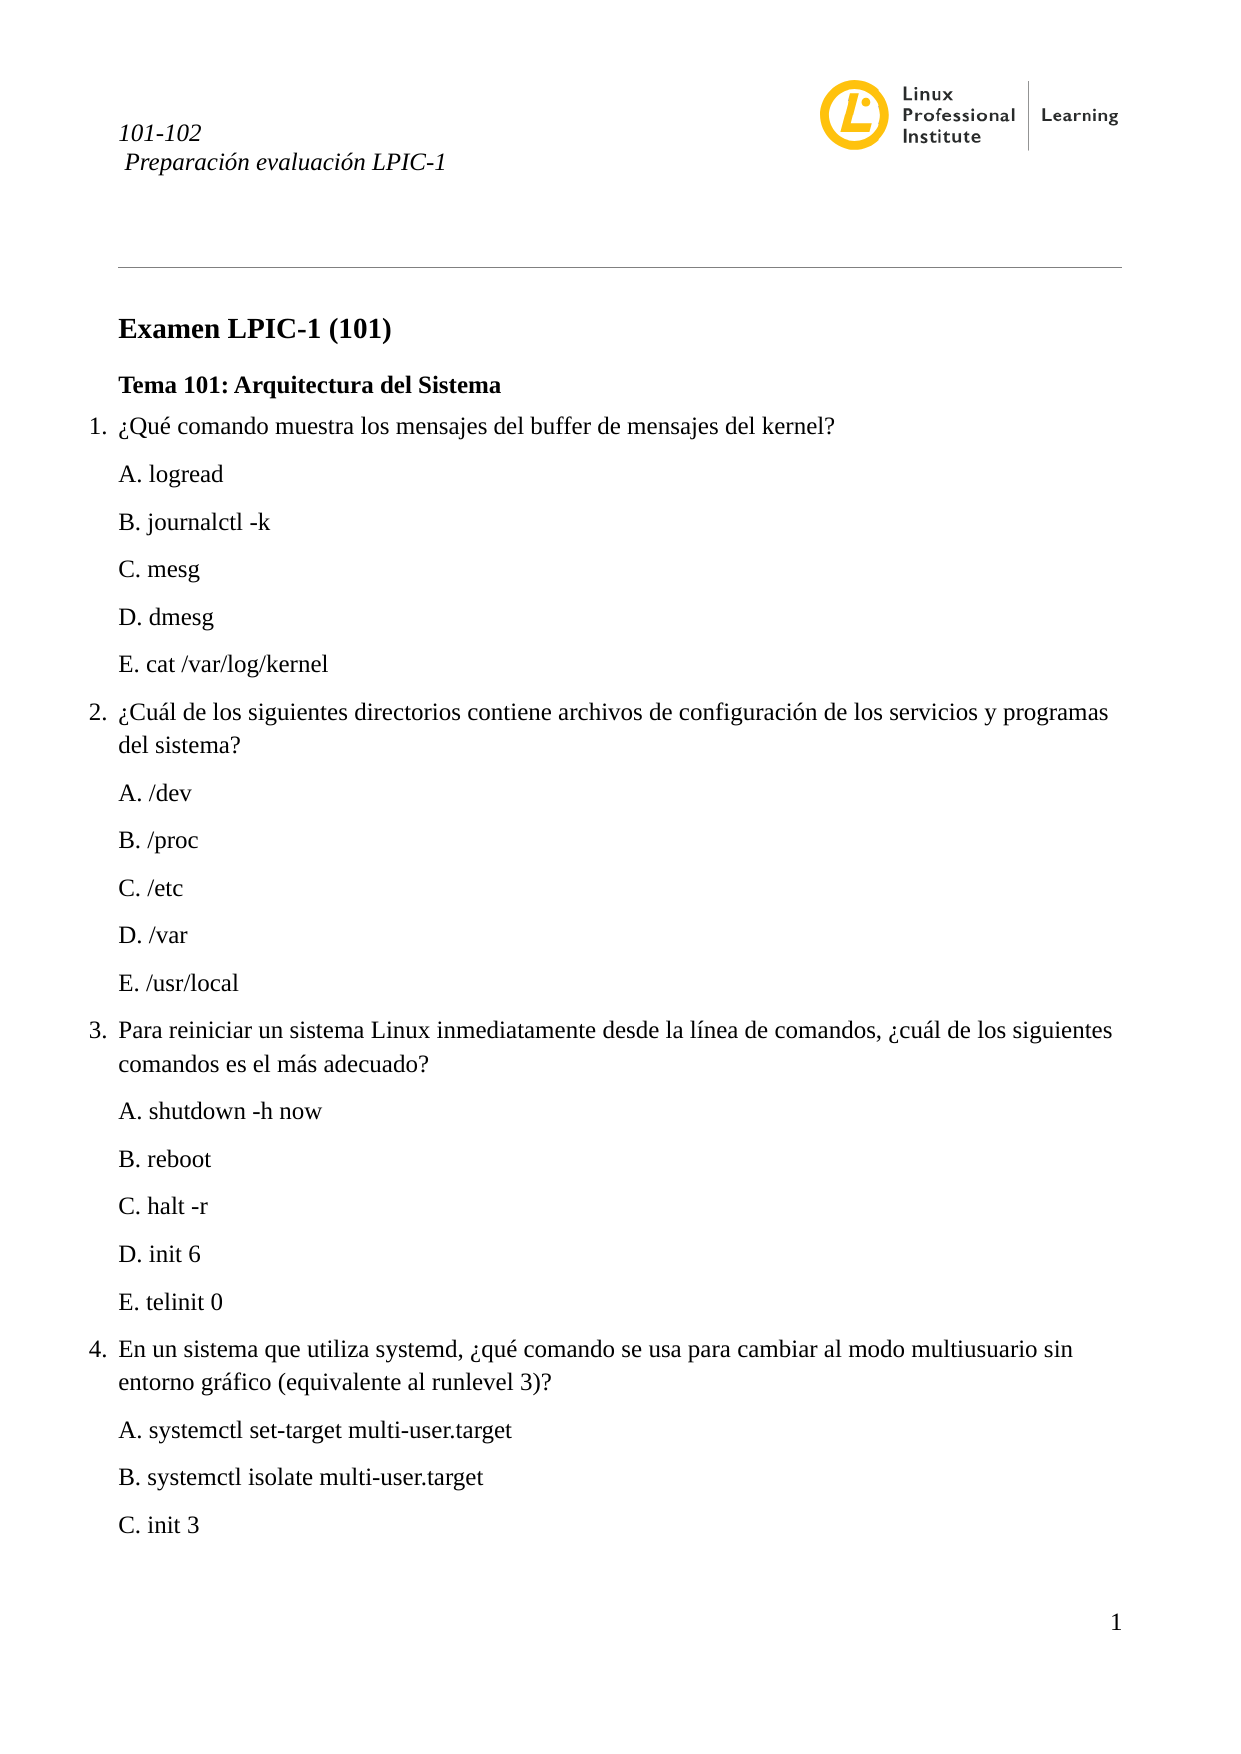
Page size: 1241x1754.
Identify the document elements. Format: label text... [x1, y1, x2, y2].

list B. reboot [118, 1144, 1122, 1173]
list C. /etc [118, 873, 1122, 902]
subtitle Tema 101: Arquitectura del Sistema [118, 370, 1122, 399]
list A. /dev [118, 778, 1122, 806]
list ¿Cuál de los siguientes directorios contiene archivos de configuración de los servicios y programas del sistema? [118, 697, 1122, 759]
list C. halt -r [118, 1191, 1122, 1220]
list D. dmesg [118, 602, 1122, 631]
list En un sistema que utiliza systemd, ¿qué comando se usa para cambiar al modo multiusuario sin entorno gráfico (equivalente al runlevel 3)? [118, 1334, 1122, 1396]
list B. /proc [118, 825, 1122, 854]
list E. telinit 0 [118, 1287, 1122, 1315]
list B. systemctl isolate multi-user.target [118, 1462, 1122, 1491]
list E. /usr/local [118, 968, 1122, 997]
list A. logread [118, 459, 1122, 488]
list A. systemctl set-target multi-user.target [118, 1415, 1122, 1444]
list E. cat /var/log/kernel [118, 649, 1122, 678]
list C. init 3 [118, 1510, 1122, 1539]
list D. init 6 [118, 1239, 1122, 1268]
list ¿Qué comando muestra los mensajes del buffer de mensajes del kernel? [118, 411, 1122, 440]
list D. /var [118, 920, 1122, 949]
list B. journalctl -k [118, 507, 1122, 535]
list A. shutdown -h now [118, 1096, 1122, 1125]
list C. mesg [118, 554, 1122, 583]
subtitle Examen LPIC-1 (101) [118, 312, 1122, 345]
list Para reiniciar un sistema Linux inmediatamente desde la línea de comandos, ¿cuál de los siguientes comandos es el más adecuado? [118, 1016, 1122, 1077]
picture [819, 79, 1119, 151]
